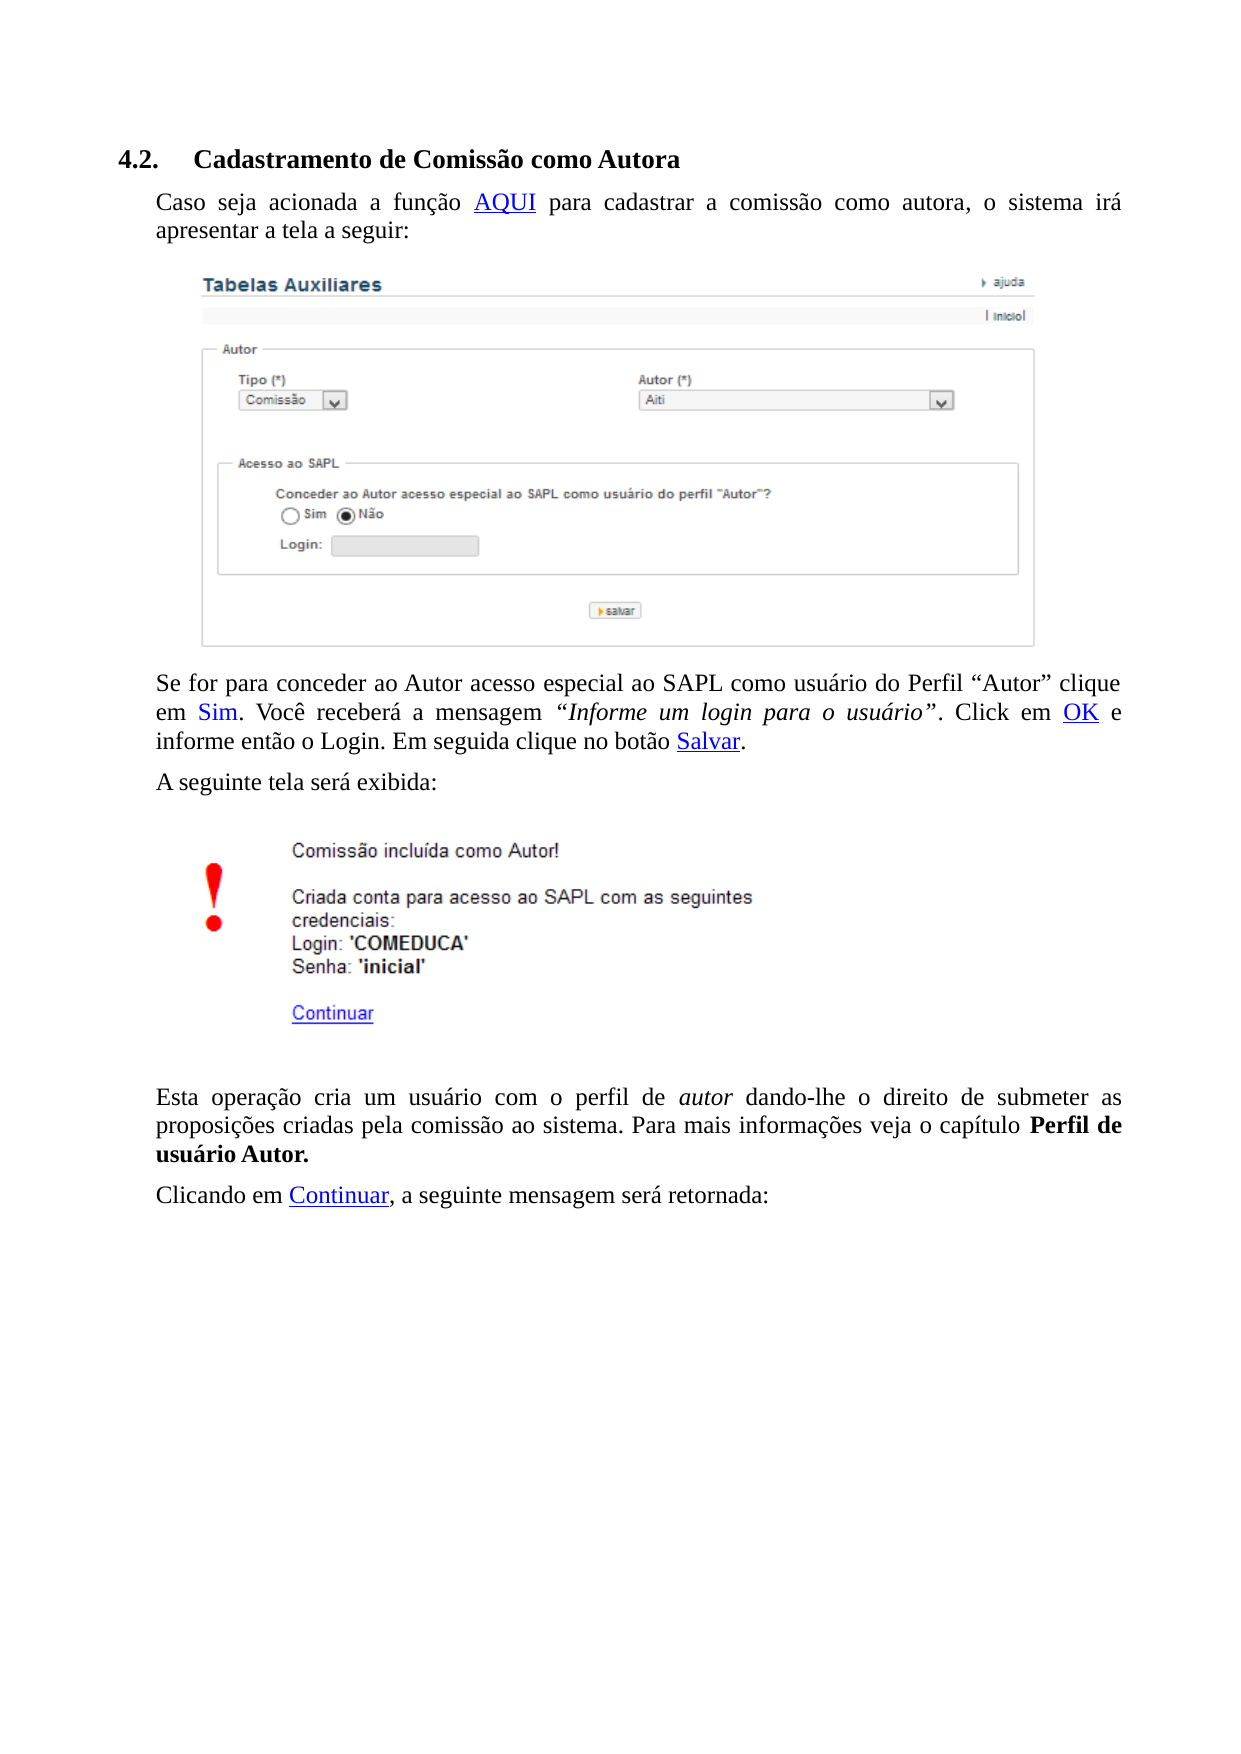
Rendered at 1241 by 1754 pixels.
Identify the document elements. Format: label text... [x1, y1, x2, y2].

text A seguinte tela será exibida: [156, 767, 1122, 796]
text Clicando em Continuar, a seguinte mensagem será retornada: [156, 1181, 1122, 1209]
text Esta operação cria um usuário com o perfil de autor dando-lhe o direito de submeter as proposições criadas pela comissão ao sistema. Para mais informações veja o capítulo Perfil de usuário Autor. [156, 1082, 1122, 1168]
subtitle 4.2. Cadastramento de Comissão como Autora [118, 143, 1122, 174]
text Caso seja acionada a função AQUI para cadastrar a comissão como autora, o sistema irá apresentar a tela a seguir: [156, 187, 1122, 244]
picture [172, 817, 771, 1043]
text Se for para conceder ao Autor acesso especial ao SAPL como usuário do Perfil “Autor” clique em Sim. Você receberá a mensagem “Informe um login para o usuário”. Click em OK e informe então o Login. Em seguida clique no botão Salvar. [156, 668, 1122, 754]
picture [196, 273, 1042, 651]
